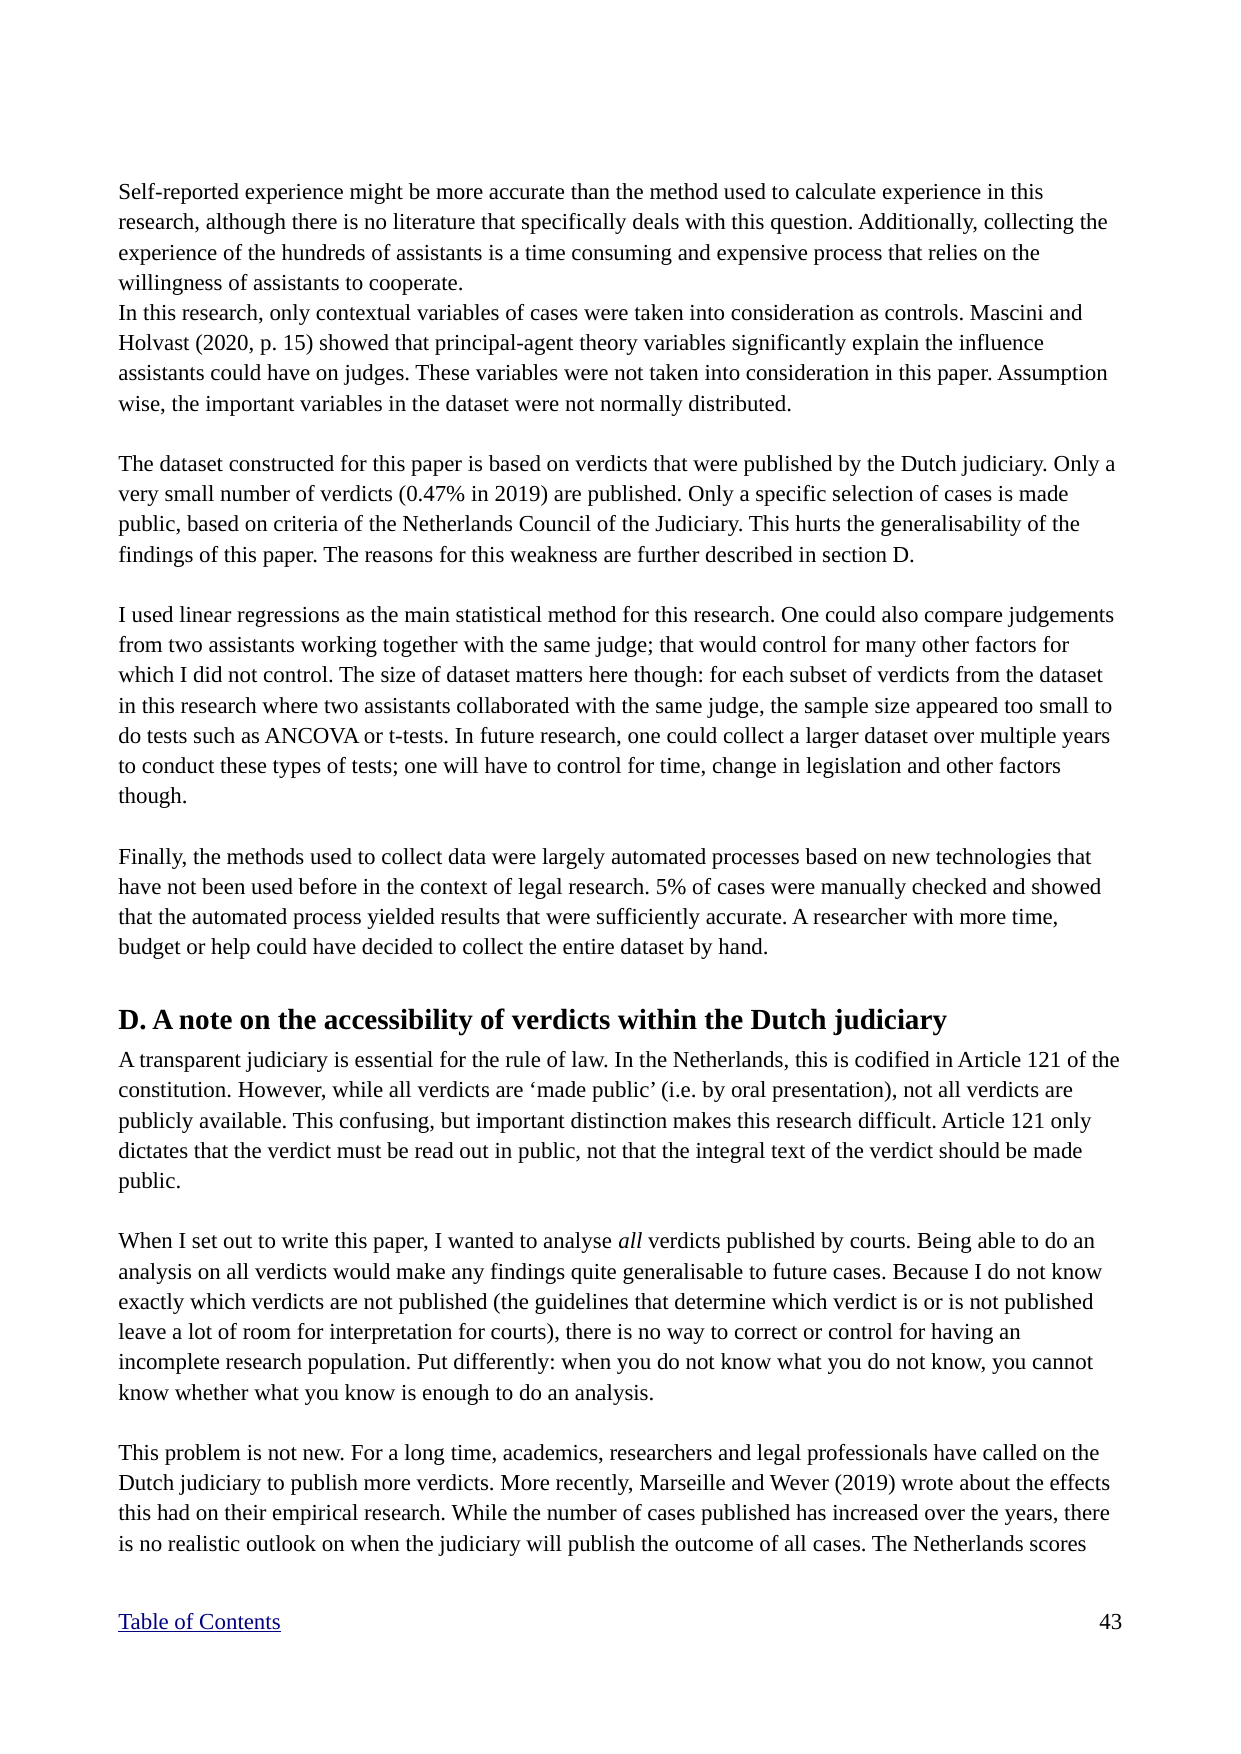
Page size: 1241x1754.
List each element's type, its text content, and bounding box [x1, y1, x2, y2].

text Finally, the methods used to collect data were largely automated processes based on new technologies that have not been used before in the context of legal research. 5% of cases were manually checked and showed that the automated process yielded results that were sufficiently accurate. A researcher with more time, budget or help could have decided to collect the entire dataset by hand. [118, 843, 1122, 960]
text When I set out to write this paper, I wanted to analyse all verdicts published by courts. Being able to do an analysis on all verdicts would make any findings quite generalisable to future cases. Because I do not know exactly which verdicts are not published (the guidelines that determine which verdict is or is not published leave a lot of room for interpretation for courts), there is no way to correct or control for having an incomplete research population. Put differently: when you do not know what you do not know, you cannot know whether what you know is enough to do an analysis. [118, 1227, 1122, 1405]
subtitle D. A note on the accessibility of verdicts within the Dutch judiciary [118, 1002, 1122, 1035]
text The dataset constructed for this paper is based on verdicts that were published by the Dutch judiciary. Only a very small number of verdicts (0.47% in 2019) are published. Only a specific selection of cases is made public, based on criteria of the Netherlands Council of the Judiciary. This hurts the generalisability of the findings of this paper. The reasons for this weakness are further described in section D. [118, 450, 1122, 567]
text I used linear regressions as the main statistical method for this research. One could also compare judgements from two assistants working together with the same judge; that would control for many other factors for which I did not control. The size of dataset matters here though: for each subset of verdicts from the dataset in this research where two assistants collaborated with the same judge, the sample size appeared too small to do tests such as ANCOVA or t-tests. In future research, one could collect a larger dataset over multiple years to conduct these types of tests; one will have to control for time, change in legislation and other factors though. [118, 601, 1122, 809]
text Self-reported experience might be more accurate than the method used to calculate experience in this research, although there is no literature that specifically deals with this question. Additionally, collecting the experience of the hundreds of assistants is a time consuming and expensive process that relies on the willingness of assistants to cooperate. [118, 178, 1122, 295]
text A transparent judiciary is essential for the rule of law. In the Netherlands, this is codified in Article 121 of the constitution. However, while all verdicts are ‘made public’ (i.e. by oral presentation), not all verdicts are publicly available. This confusing, but important distinction makes this research difficult. Article 121 only dictates that the verdict must be read out in public, not that the integral text of the verdict should be made public. [118, 1046, 1122, 1193]
text In this research, only contextual variables of cases were taken into consideration as controls. Mascini and Holvast (2020, p. 15) showed that principal-agent theory variables significantly explain the influence assistants could have on judges. These variables were not taken into consideration in this paper. Assumption wise, the important variables in the dataset were not normally distributed. [118, 299, 1122, 416]
text This problem is not new. For a long time, academics, researchers and legal professionals have called on the Dutch judiciary to publish more verdicts. More recently, Marseille and Wever (2019) wrote about the effects this had on their empirical research. While the number of cases published has increased over the years, there is no realistic outlook on when the judiciary will publish the outcome of all cases. The Netherlands scores [118, 1439, 1122, 1556]
